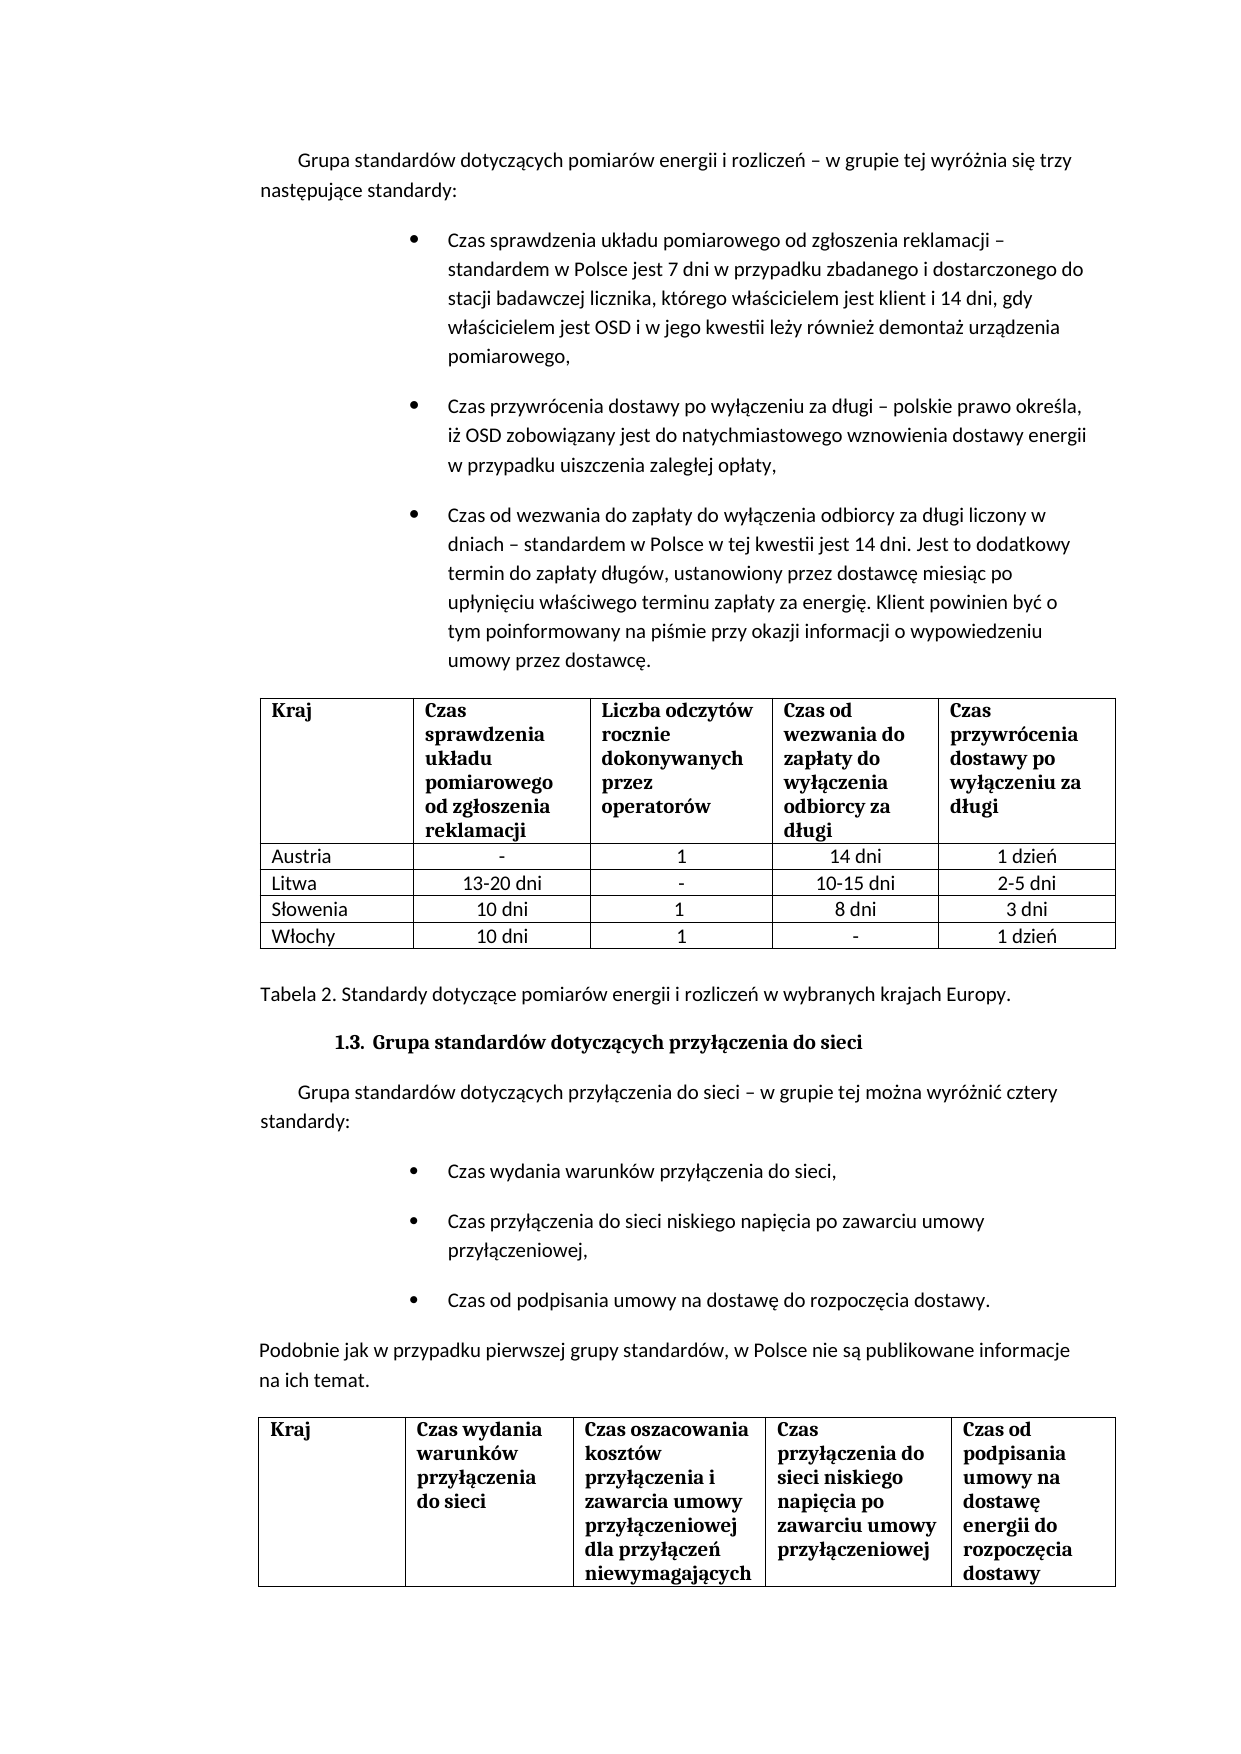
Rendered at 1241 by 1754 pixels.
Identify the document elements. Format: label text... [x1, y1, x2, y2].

table_cell Włochy [261, 923, 413, 948]
table_cell - [414, 844, 590, 869]
table_cell 10-15 dni [773, 870, 938, 895]
text Grupa standardów dotyczących pomiarów energii i rozliczeń – w grupie tej wyróżnia się trzy następujące standardy: [260, 148, 1093, 202]
list Czas od podpisania umowy na dostawę do rozpoczęcia dostawy. [410, 1288, 1093, 1313]
table_header Czas przywrócenia dostawy po wyłączeniu za długi [939, 699, 1115, 842]
table_cell Austria [261, 844, 413, 869]
list Czas od wezwania do zapłaty do wyłączenia odbiorcy za długi liczony w dniach – standardem w Polsce w tej kwestii jest 14 dni. Jest to dodatkowy termin do zapłaty długów, ustanowiony przez dostawcę miesiąc po upłynięciu właściwego terminu zapłaty za energię. Klient powinien być o tym poinformowany na piśmie przy okazji informacji o wypowiedzeniu umowy przez dostawcę. [410, 502, 1093, 673]
table_cell 13-20 dni [414, 870, 590, 895]
table_cell 1 dzień [939, 844, 1115, 869]
table_cell Słowenia [261, 896, 413, 922]
table_header Czas od wezwania do zapłaty do wyłączenia odbiorcy za długi [773, 699, 938, 842]
table_cell 1 [591, 844, 772, 869]
table_cell 10 dni [414, 923, 590, 948]
table_cell - [591, 870, 772, 895]
list Czas sprawdzenia układu pomiarowego od zgłoszenia reklamacji – standardem w Polsce jest 7 dni w przypadku zbadanego i dostarczonego do stacji badawczej licznika, którego właścicielem jest klient i 14 dni, gdy właścicielem jest OSD i w jego kwestii leży również demontaż urządzenia pomiarowego, [410, 227, 1093, 369]
list Czas wydania warunków przyłączenia do sieci, [410, 1158, 1093, 1184]
table_cell 1 dzień [939, 923, 1115, 948]
text Grupa standardów dotyczących przyłączenia do sieci – w grupie tej można wyróżnić cztery standardy: [260, 1079, 1093, 1134]
table_header Czas od podpisania umowy na dostawę energii do rozpoczęcia dostawy [952, 1418, 1115, 1586]
text Tabela 2. Standardy dotyczące pomiarów energii i rozliczeń w wybranych krajach Europy. [260, 949, 1093, 1006]
table_header Liczba odczytów rocznie dokonywanych przez operatorów [591, 699, 772, 842]
table_cell 1 [591, 923, 772, 948]
table_cell 1 [591, 896, 772, 922]
table_header Kraj [261, 699, 413, 842]
table_cell - [773, 923, 938, 948]
text Podobnie jak w przypadku pierwszej grupy standardów, w Polsce nie są publikowane informacje na ich temat. [259, 1338, 1093, 1392]
table_header Czas wydania warunków przyłączenia do sieci [406, 1418, 573, 1586]
table_cell 2-5 dni [939, 870, 1115, 895]
table_cell 3 dni [939, 896, 1115, 922]
table_cell 8 dni [773, 896, 938, 922]
table_cell Litwa [261, 870, 413, 895]
list Czas przywrócenia dostawy po wyłączeniu za długi – polskie prawo określa, iż OSD zobowiązany jest do natychmiastowego wznowienia dostawy energii w przypadku uiszczenia zaległej opłaty, [410, 393, 1093, 477]
table_cell 10 dni [414, 896, 590, 922]
list Czas przyłączenia do sieci niskiego napięcia po zawarciu umowy przyłączeniowej, [410, 1208, 1093, 1263]
table_header Kraj [259, 1418, 405, 1586]
table_header Czas przyłączenia do sieci niskiego napięcia po zawarciu umowy przyłączeniowej [766, 1418, 951, 1586]
table_header Czas oszacowania kosztów przyłączenia i zawarcia umowy przyłączeniowej dla przyłączeń niewymagających [574, 1418, 765, 1586]
table_cell 14 dni [773, 844, 938, 869]
table_header Czas sprawdzenia układu pomiarowego od zgłoszenia reklamacji [414, 699, 590, 842]
list Grupa standardów dotyczących przyłączenia do sieci [335, 1031, 1093, 1055]
